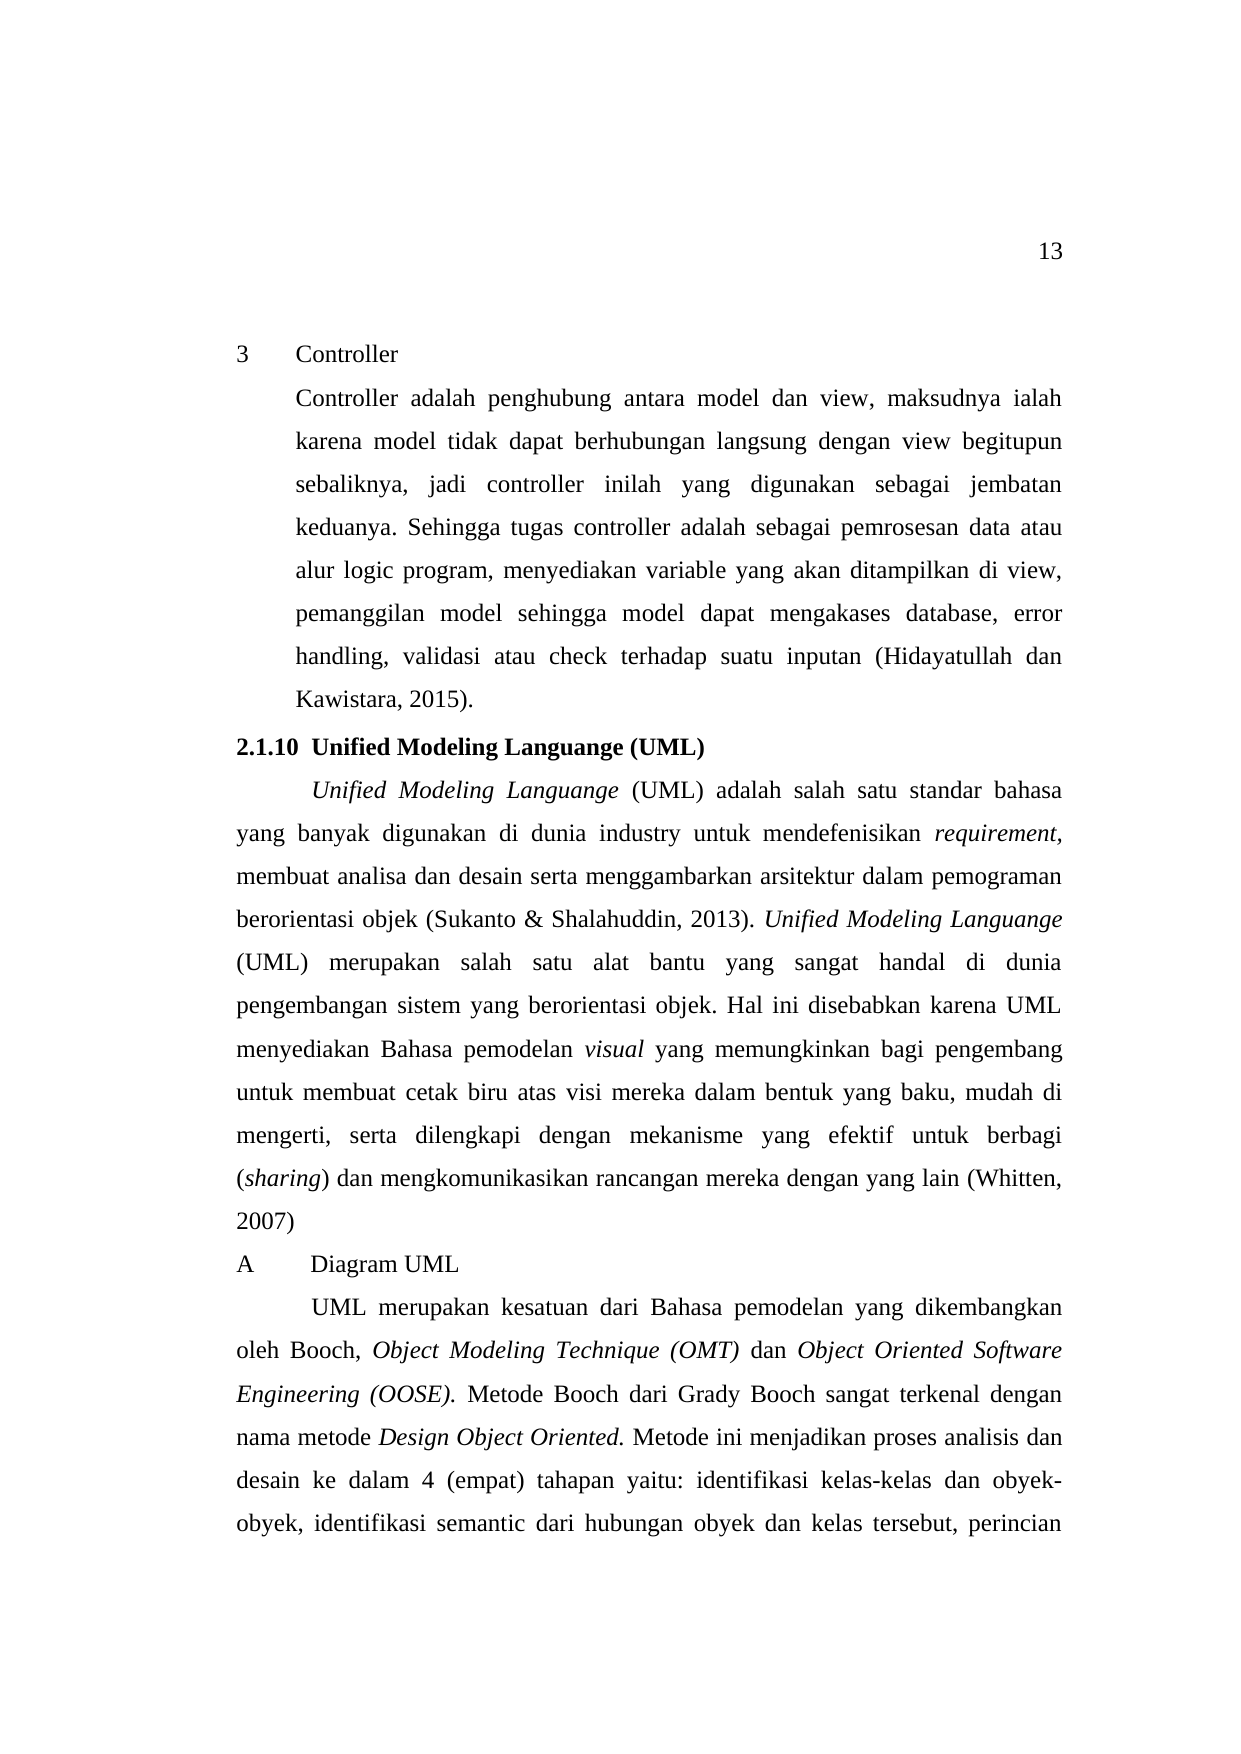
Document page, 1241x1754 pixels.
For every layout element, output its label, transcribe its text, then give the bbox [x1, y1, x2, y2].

subtitle 2.1.10 Unified Modeling Languange (UML) [236, 732, 1063, 761]
list Controller adalah penghubung antara model dan view, maksudnya ialah karena model tidak dapat berhubungan langsung dengan view begitupun sebaliknya, jadi controller inilah yang digunakan sebagai jembatan keduanya. Sehingga tugas controller adalah sebagai pemrosesan data atau alur logic program, menyediakan variable yang akan ditampilkan di view, pemanggilan model sehingga model dapat mengakases database, error handling, validasi atau check terhadap suatu inputan (Hidayatullah dan Kawistara, 2015). [295, 383, 1063, 713]
list UML merupakan kesatuan dari Bahasa pemodelan yang dikembangkan oleh Booch, Object Modeling Technique (OMT) dan Object Oriented Software Engineering (OOSE). Metode Booch dari Grady Booch sangat terkenal dengan nama metode Design Object Oriented. Metode ini menjadikan proses analisis dan desain ke dalam 4 (empat) tahapan yaitu: identifikasi kelas-kelas dan obyek-obyek, identifikasi semantic dari hubungan obyek dan kelas tersebut, perincian [236, 1292, 1063, 1537]
text Unified Modeling Languange (UML) adalah salah satu standar bahasa yang banyak digunakan di dunia industry untuk mendefenisikan requirement, membuat analisa dan desain serta menggambarkan arsitektur dalam pemograman berorientasi objek (Sukanto & Shalahuddin, 2013). Unified Modeling Languange (UML) merupakan salah satu alat bantu yang sangat handal di dunia pengembangan sistem yang berorientasi objek. Hal ini disebabkan karena UML menyediakan Bahasa pemodelan visual yang memungkinkan bagi pengembang untuk membuat cetak biru atas visi mereka dalam bentuk yang baku, mudah di mengerti, serta dilengkapi dengan mekanisme yang efektif untuk berbagi (sharing) dan mengkomunikasikan rancangan mereka dengan yang lain (Whitten, 2007) [236, 775, 1063, 1235]
list Controller [236, 339, 1063, 368]
list Diagram UML [236, 1249, 1063, 1278]
